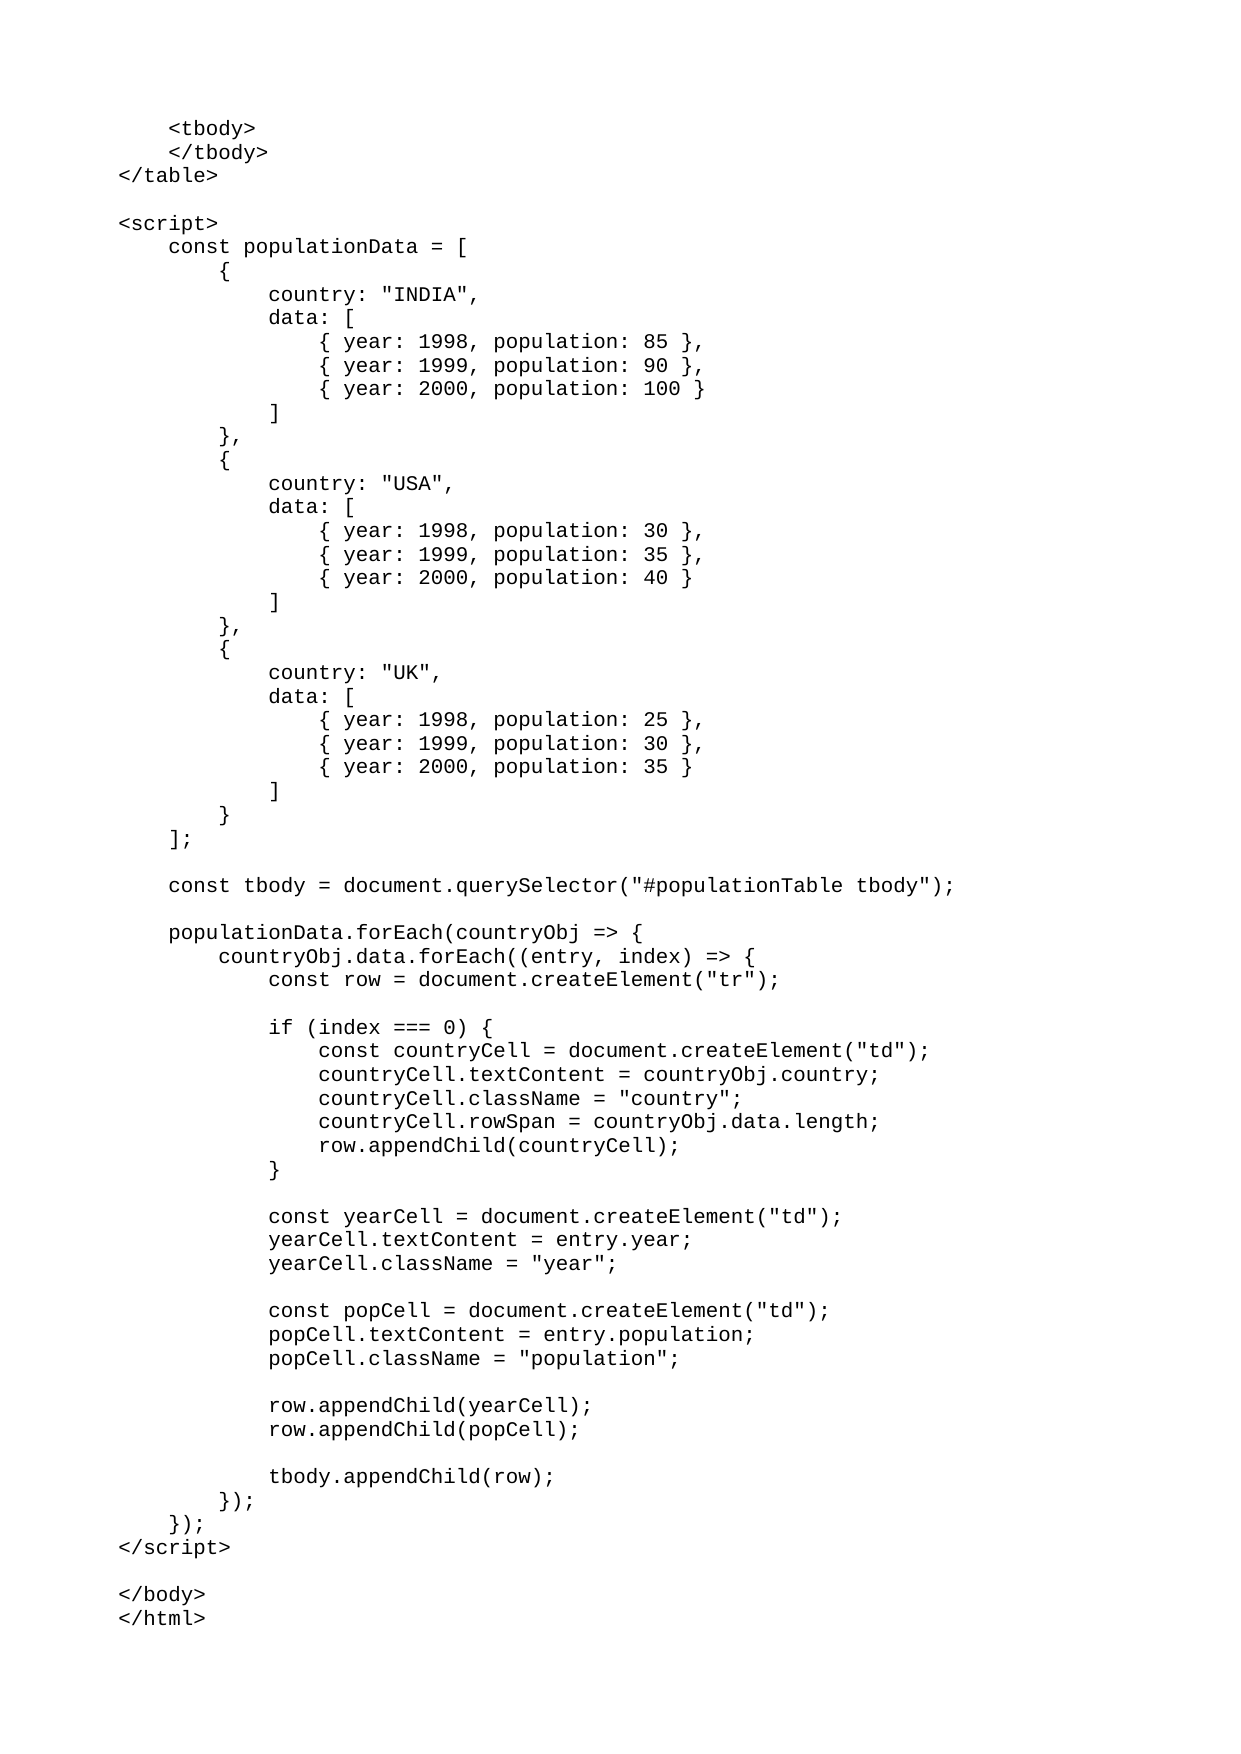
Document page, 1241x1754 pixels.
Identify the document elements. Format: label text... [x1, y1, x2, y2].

text countryCell.textContent = countryObj.country; [118, 1064, 1122, 1088]
text { year: 1999, population: 30 }, [118, 733, 1122, 757]
text </tbody> [118, 142, 1122, 165]
text </table> [118, 165, 1122, 189]
text { year: 1998, population: 25 }, [118, 709, 1122, 733]
text const populationData = [ [118, 236, 1122, 260]
text const countryCell = document.createElement("td"); [118, 1040, 1122, 1064]
text } [118, 1158, 1122, 1182]
text { year: 2000, population: 100 } [118, 378, 1122, 402]
text tbody.appendChild(row); [118, 1466, 1122, 1489]
text <script> [118, 213, 1122, 236]
text const tbody = document.querySelector("#populationTable tbody"); [118, 875, 1122, 898]
text data: [ [118, 496, 1122, 520]
text row.appendChild(countryCell); [118, 1135, 1122, 1158]
text const yearCell = document.createElement("td"); [118, 1206, 1122, 1229]
text countryCell.rowSpan = countryObj.data.length; [118, 1111, 1122, 1135]
text popCell.textContent = entry.population; [118, 1324, 1122, 1348]
text populationData.forEach(countryObj => { [118, 922, 1122, 946]
text { year: 1998, population: 85 }, [118, 331, 1122, 354]
text }, [118, 615, 1122, 638]
text </body> [118, 1584, 1122, 1608]
text yearCell.textContent = entry.year; [118, 1229, 1122, 1253]
text { year: 1998, population: 30 }, [118, 520, 1122, 544]
text yearCell.className = "year"; [118, 1253, 1122, 1277]
text ] [118, 402, 1122, 426]
text ] [118, 591, 1122, 615]
text if (index === 0) { [118, 1017, 1122, 1040]
text country: "UK", [118, 662, 1122, 686]
text ]; [118, 827, 1122, 851]
text countryCell.className = "country"; [118, 1088, 1122, 1111]
text } [118, 804, 1122, 827]
text row.appendChild(popCell); [118, 1419, 1122, 1442]
text { year: 2000, population: 35 } [118, 757, 1122, 780]
text country: "INDIA", [118, 284, 1122, 307]
text row.appendChild(yearCell); [118, 1395, 1122, 1419]
text ] [118, 780, 1122, 804]
text </script> [118, 1537, 1122, 1561]
text }); [118, 1513, 1122, 1537]
text }, [118, 426, 1122, 449]
text country: "USA", [118, 473, 1122, 496]
text { [118, 449, 1122, 473]
text const popCell = document.createElement("td"); [118, 1300, 1122, 1324]
text data: [ [118, 307, 1122, 331]
text <tbody> [118, 118, 1122, 142]
text { [118, 260, 1122, 284]
text data: [ [118, 686, 1122, 709]
text { year: 1999, population: 35 }, [118, 544, 1122, 567]
text popCell.className = "population"; [118, 1348, 1122, 1371]
text </html> [118, 1608, 1122, 1631]
text { year: 1999, population: 90 }, [118, 354, 1122, 378]
text { [118, 638, 1122, 662]
text countryObj.data.forEach((entry, index) => { [118, 946, 1122, 969]
text const row = document.createElement("tr"); [118, 969, 1122, 993]
text }); [118, 1489, 1122, 1513]
text { year: 2000, population: 40 } [118, 567, 1122, 591]
